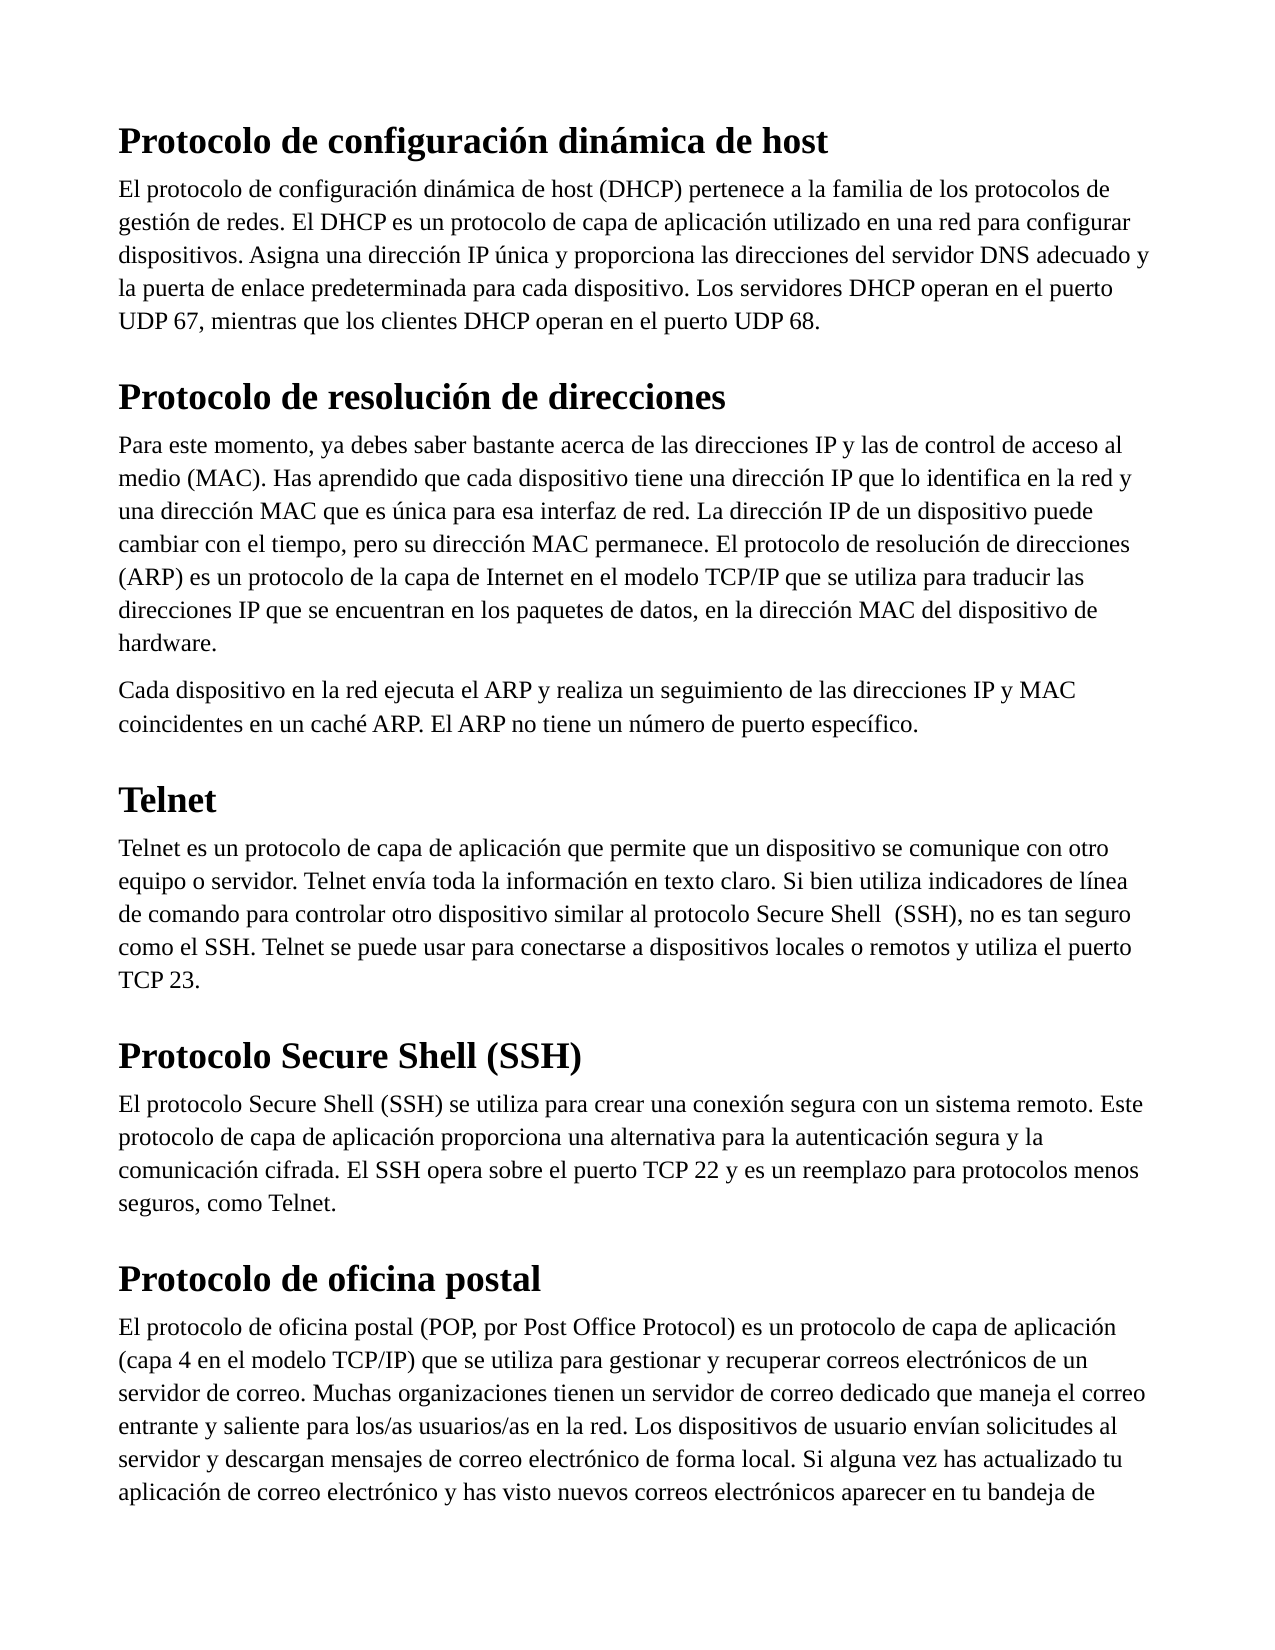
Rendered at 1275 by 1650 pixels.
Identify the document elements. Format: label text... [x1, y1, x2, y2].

text Telnet es un protocolo de capa de aplicación que permite que un dispositivo se comunique con otro equipo o servidor. Telnet envía toda la información en texto claro. Si bien utiliza indicadores de línea de comando para controlar otro dispositivo similar al protocolo Secure Shell (SSH), no es tan seguro como el SSH. Telnet se puede usar para conectarse a dispositivos locales o remotos y utiliza el puerto TCP 23. [118, 833, 1157, 993]
text El protocolo de oficina postal (POP, por Post Office Protocol) es un protocolo de capa de aplicación (capa 4 en el modelo TCP/IP) que se utiliza para gestionar y recuperar correos electrónicos de un servidor de correo. Muchas organizaciones tienen un servidor de correo dedicado que maneja el correo entrante y saliente para los/as usuarios/as en la red. Los dispositivos de usuario envían solicitudes al servidor y descargan mensajes de correo electrónico de forma local. Si alguna vez has actualizado tu aplicación de correo electrónico y has visto nuevos correos electrónicos aparecer en tu bandeja de [118, 1312, 1157, 1506]
text El protocolo Secure Shell (SSH) se utiliza para crear una conexión segura con un sistema remoto. Este protocolo de capa de aplicación proporciona una alternativa para la autenticación segura y la comunicación cifrada. El SSH opera sobre el puerto TCP 22 y es un reemplazo para protocolos menos seguros, como Telnet. [118, 1089, 1157, 1217]
subtitle Protocolo de oficina postal [118, 1256, 1157, 1299]
subtitle Protocolo de configuración dinámica de host [118, 118, 1157, 161]
subtitle Protocolo de resolución de direcciones [118, 374, 1157, 417]
subtitle Protocolo Secure Shell (SSH) [118, 1033, 1157, 1076]
text Cada dispositivo en la red ejecuta el ARP y realiza un seguimiento de las direcciones IP y MAC coincidentes en un caché ARP. El ARP no tiene un número de puerto específico. [118, 676, 1157, 737]
text Para este momento, ya debes saber bastante acerca de las direcciones IP y las de control de acceso al medio (MAC). Has aprendido que cada dispositivo tiene una dirección IP que lo identifica en la red y una dirección MAC que es única para esa interfaz de red. La dirección IP de un dispositivo puede cambiar con el tiempo, pero su dirección MAC permanece. El protocolo de resolución de direcciones (ARP) es un protocolo de la capa de Internet en el modelo TCP/IP que se utiliza para traducir las direcciones IP que se encuentran en los paquetes de datos, en la dirección MAC del dispositivo de hardware. [118, 430, 1157, 657]
subtitle Telnet [118, 777, 1157, 820]
text El protocolo de configuración dinámica de host (DHCP) pertenece a la familia de los protocolos de gestión de redes. El DHCP es un protocolo de capa de aplicación utilizado en una red para configurar dispositivos. Asigna una dirección IP única y proporciona las direcciones del servidor DNS adecuado y la puerta de enlace predeterminada para cada dispositivo. Los servidores DHCP operan en el puerto UDP 67, mientras que los clientes DHCP operan en el puerto UDP 68. [118, 174, 1157, 334]
